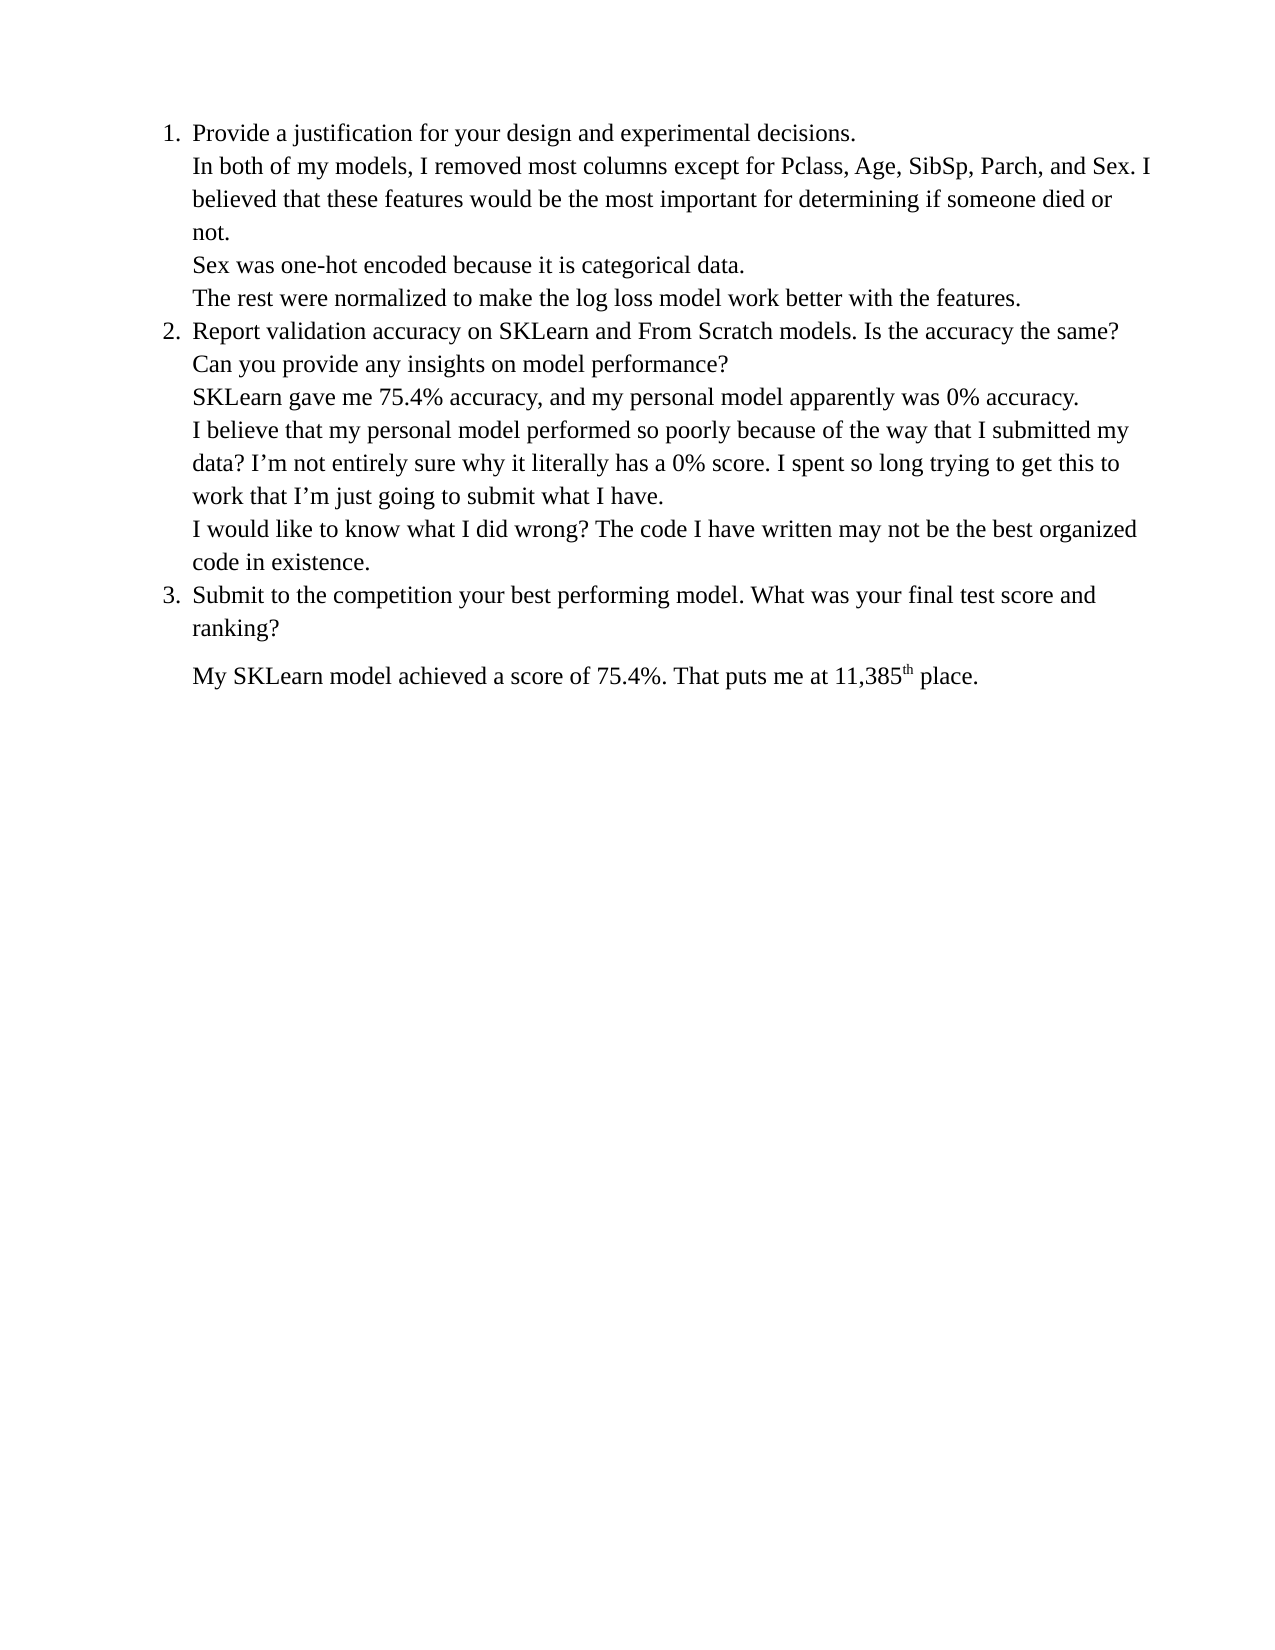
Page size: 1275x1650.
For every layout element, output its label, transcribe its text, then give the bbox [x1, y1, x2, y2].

list Provide a justification for your design and experimental decisions. [162, 118, 1157, 147]
list Report validation accuracy on SKLearn and From Scratch models. Is the accuracy the same? Can you provide any insights on model performance? [162, 316, 1157, 378]
list Submit to the competition your best performing model. What was your final test score and ranking? [162, 580, 1157, 642]
list My SKLearn model achieved a score of 75.4%. That puts me at 11,385th place. [162, 661, 1157, 690]
list In both of my models, I removed most columns except for Pclass, Age, SibSp, Parch, and Sex. I believed that these features would be the most important for determining if someone died or not. [162, 151, 1157, 246]
list SKLearn gave me 75.4% accuracy, and my personal model apparently was 0% accuracy. [162, 382, 1157, 411]
list Sex was one-hot encoded because it is categorical data. [162, 250, 1157, 279]
list I believe that my personal model performed so poorly because of the way that I submitted my data? I’m not entirely sure why it literally has a 0% score. I spent so long trying to get this to work that I’m just going to submit what I have. I would like to know what I did wrong? The code I have written may not be the best organized code in existence. [162, 415, 1157, 576]
list The rest were normalized to make the log loss model work better with the features. [162, 283, 1157, 312]
